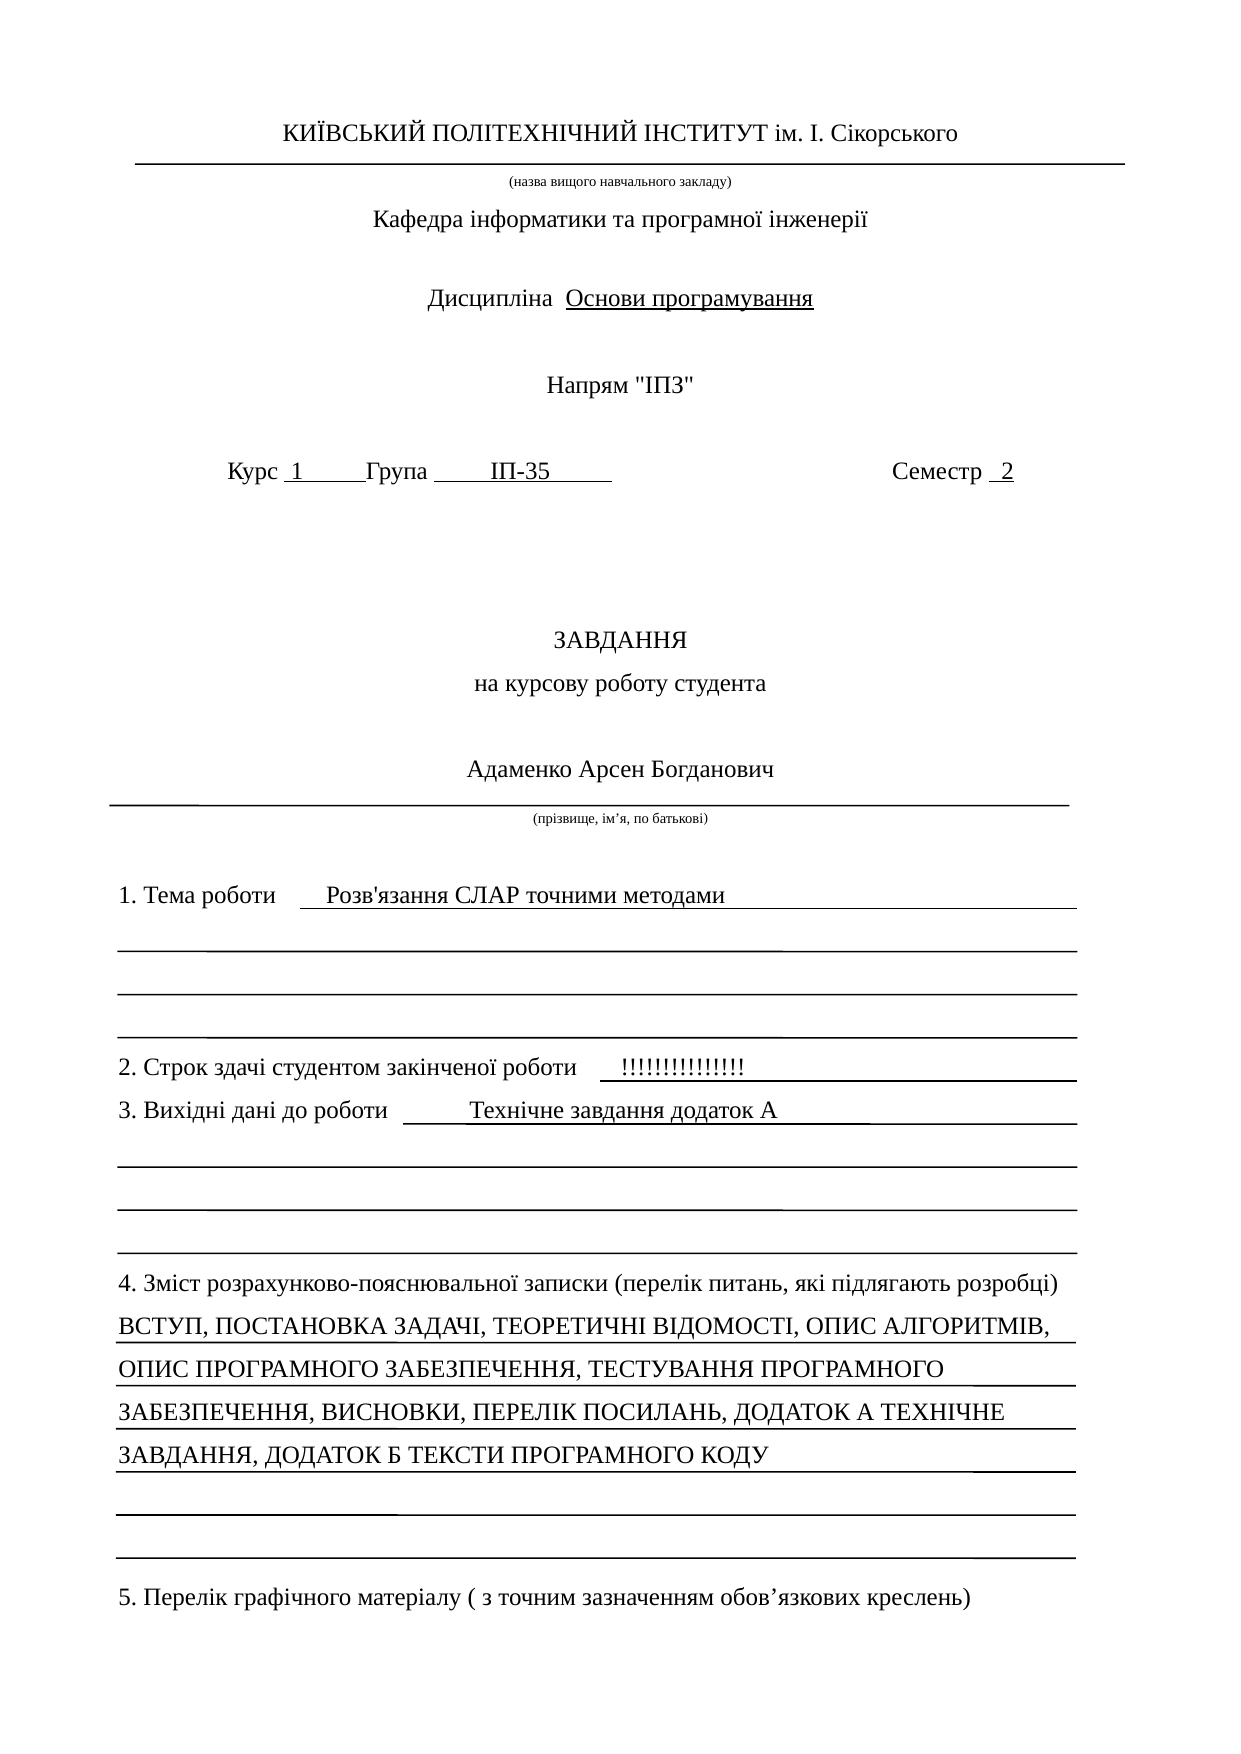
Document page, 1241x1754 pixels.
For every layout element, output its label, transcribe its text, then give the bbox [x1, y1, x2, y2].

text ЗАВДАННЯ [118, 625, 1122, 654]
text (прізвище, ім’я, по батькові) [118, 797, 1122, 826]
text (назва вищого навчального закладу) [118, 161, 1122, 190]
text 3. Вихідні дані до роботи Технічне завдання додаток А [118, 1096, 1122, 1124]
text Дисципліна Основи програмування [118, 283, 1122, 312]
text 2. Строк здачі студентом закінченої роботи !!!!!!!!!!!!!!! [118, 1052, 1122, 1081]
text 5. Перелік графічного матеріалу ( з точним зазначенням обов’язкових креслень) [118, 1582, 1122, 1611]
text 1. Тема роботи Розв'язання СЛАР точними методами [118, 880, 1122, 909]
text ЗАВДАННЯ, ДОДАТОК Б ТЕКСТИ ПРОГРАМНОГО КОДУ [118, 1441, 1122, 1469]
text Адаменко Арсен Богданович [118, 754, 1122, 783]
text Курс 1 Група ІП-35 Семестр 2 [118, 456, 1122, 485]
text ВСТУП, ПОСТАНОВКА ЗАДАЧІ, ТЕОРЕТИЧНІ ВІДОМОСТІ, ОПИС АЛГОРИТМІВ, [118, 1311, 1122, 1340]
text 4. Зміст розрахунково-пояснювальної записки (перелік питань, які підлягають розробці) [118, 1268, 1122, 1297]
text ОПИС ПРОГРАМНОГО ЗАБЕЗПЕЧЕННЯ, ТЕСТУВАННЯ ПРОГРАМНОГО [118, 1354, 1122, 1383]
text Напрям "ІПЗ" [118, 370, 1122, 398]
text Кафедра інформатики та програмної інженерії [118, 204, 1122, 233]
text на курсову роботу студента [118, 668, 1122, 697]
text ЗАБЕЗПЕЧЕННЯ, ВИСНОВКИ, ПЕРЕЛІК ПОСИЛАНЬ, ДОДАТОК А ТЕХНІЧНЕ [118, 1397, 1122, 1426]
text КИЇВСЬКИЙ ПОЛІТЕХНІЧНИЙ ІНСТИТУТ ім. І. Сікорського [118, 118, 1122, 147]
